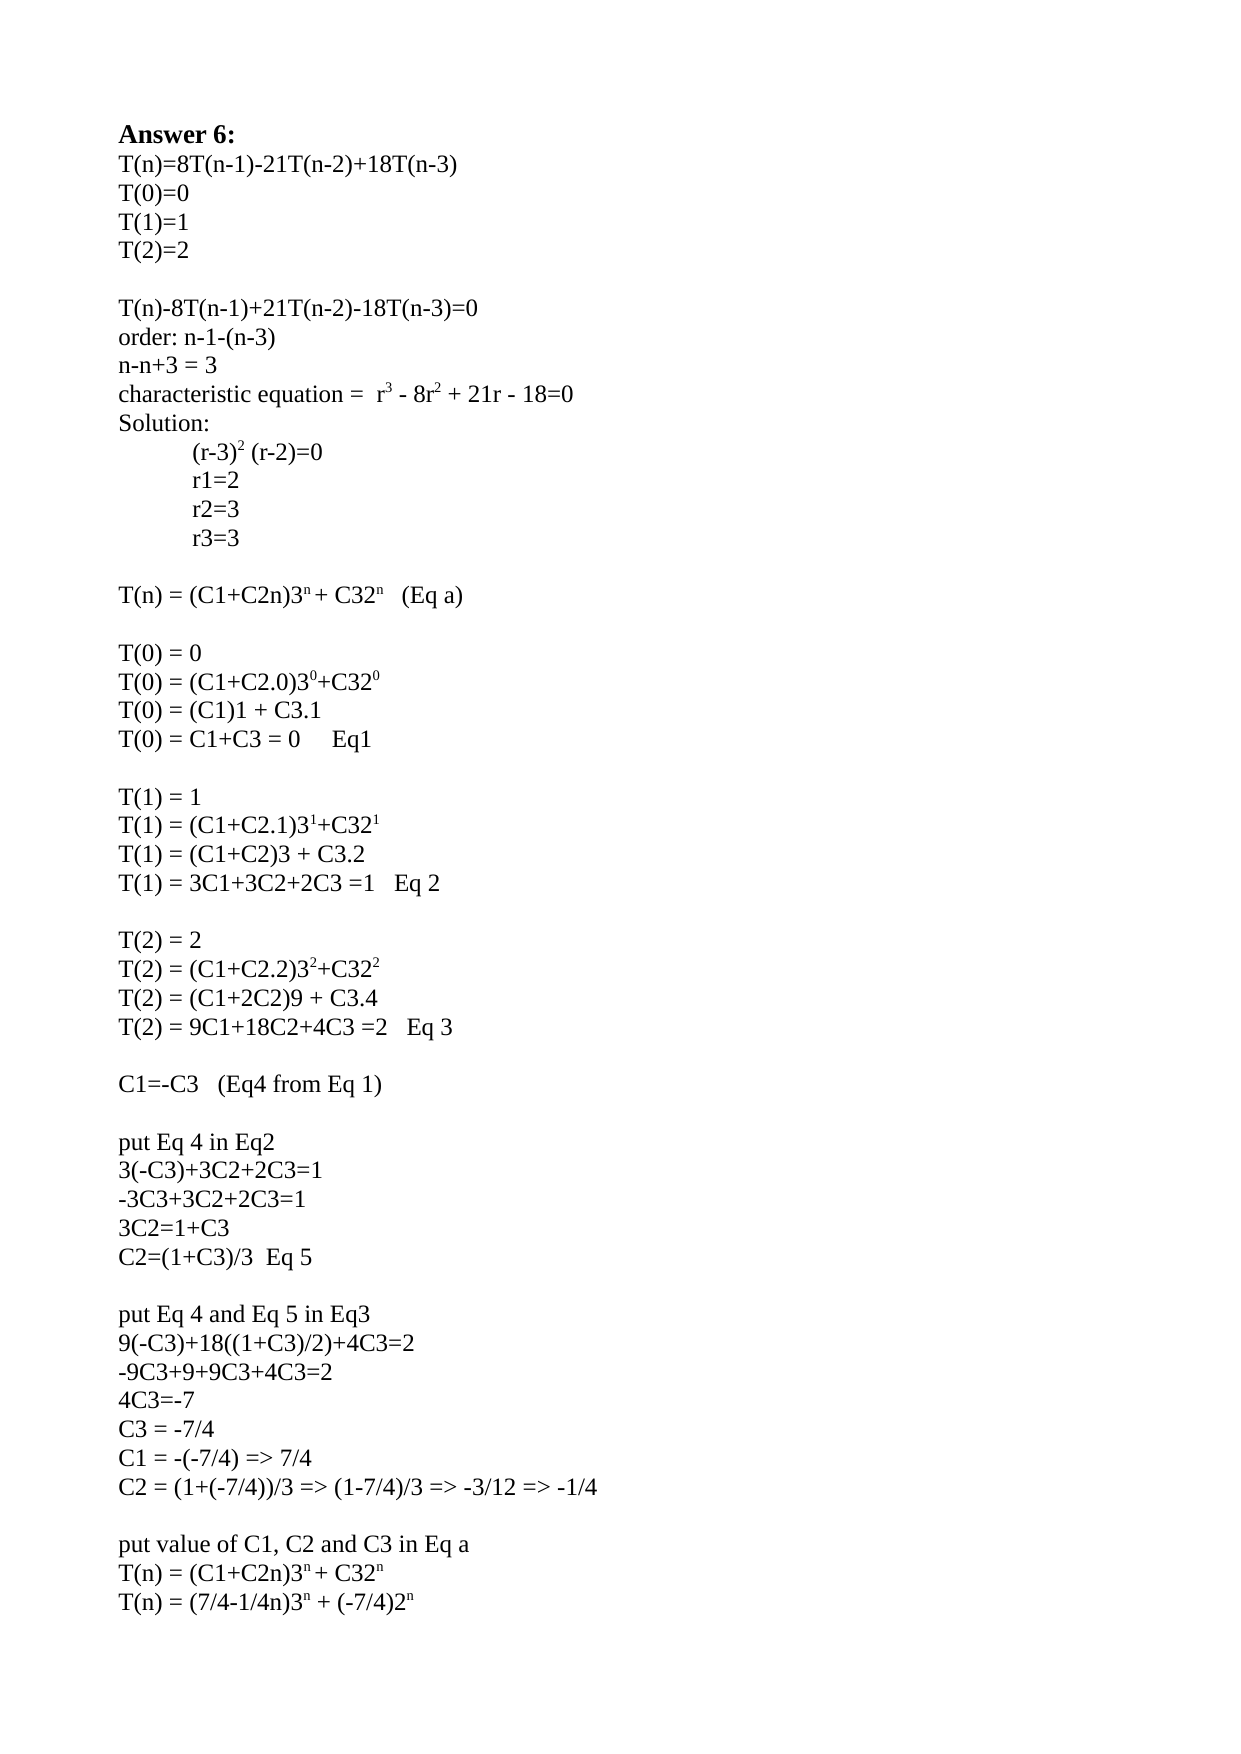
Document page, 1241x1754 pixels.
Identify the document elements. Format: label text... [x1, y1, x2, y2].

text T(n)-8T(n-1)+21T(n-2)-18T(n-3)=0 [118, 293, 1122, 322]
text T(1) = 3C1+3C2+2C3 =1 Eq 2 [118, 868, 1122, 897]
text -9C3+9+9C3+4C3=2 [118, 1357, 1122, 1386]
text T(0) = C1+C3 = 0 Eq1 [118, 724, 1122, 753]
text T(1) = (C1+C2.1)31+C321 [118, 811, 1122, 839]
text T(n) = (7/4-1/4n)3n + (-7/4)2n [118, 1587, 1122, 1616]
text T(2) = 2 [118, 926, 1122, 954]
text r2=3 [118, 494, 1122, 523]
text Answer 6: [118, 118, 1122, 149]
text T(0) = 0 [118, 638, 1122, 667]
text put Eq 4 and Eq 5 in Eq3 [118, 1299, 1122, 1328]
text T(2)=2 [118, 236, 1122, 264]
text T(2) = (C1+2C2)9 + C3.4 [118, 983, 1122, 1012]
text T(0)=0 [118, 178, 1122, 207]
text T(n) = (C1+C2n)3n + C32n [118, 1558, 1122, 1587]
text characteristic equation = r3 - 8r2 + 21r - 18=0 [118, 379, 1122, 408]
text T(n)=8T(n-1)-21T(n-2)+18T(n-3) [118, 149, 1122, 178]
text put Eq 4 in Eq2 [118, 1127, 1122, 1156]
text 9(-C3)+18((1+C3)/2)+4C3=2 [118, 1328, 1122, 1357]
text T(1) = 1 [118, 782, 1122, 811]
text C2=(1+C3)/3 Eq 5 [118, 1242, 1122, 1271]
text C2 = (1+(-7/4))/3 => (1-7/4)/3 => -3/12 => -1/4 [118, 1472, 1122, 1501]
text C1=-C3 (Eq4 from Eq 1) [118, 1069, 1122, 1098]
text put value of C1, C2 and C3 in Eq a [118, 1529, 1122, 1558]
text C3 = -7/4 [118, 1414, 1122, 1443]
text 3(-C3)+3C2+2C3=1 [118, 1156, 1122, 1184]
text 4C3=-7 [118, 1386, 1122, 1414]
text T(0) = (C1+C2.0)30+C320 [118, 667, 1122, 696]
text T(2) = 9C1+18C2+4C3 =2 Eq 3 [118, 1012, 1122, 1041]
text order: n-1-(n-3) [118, 322, 1122, 351]
text r3=3 [118, 523, 1122, 552]
text C1 = -(-7/4) => 7/4 [118, 1443, 1122, 1472]
text (r-3)2 (r-2)=0 [118, 437, 1122, 466]
text Solution: [118, 408, 1122, 437]
text T(0) = (C1)1 + C3.1 [118, 696, 1122, 724]
text T(n) = (C1+C2n)3n + C32n (Eq a) [118, 581, 1122, 609]
text r1=2 [118, 466, 1122, 494]
text T(1) = (C1+C2)3 + C3.2 [118, 839, 1122, 868]
text 3C2=1+C3 [118, 1213, 1122, 1242]
text T(1)=1 [118, 207, 1122, 236]
text -3C3+3C2+2C3=1 [118, 1184, 1122, 1213]
text T(2) = (C1+C2.2)32+C322 [118, 954, 1122, 983]
text n-n+3 = 3 [118, 351, 1122, 379]
